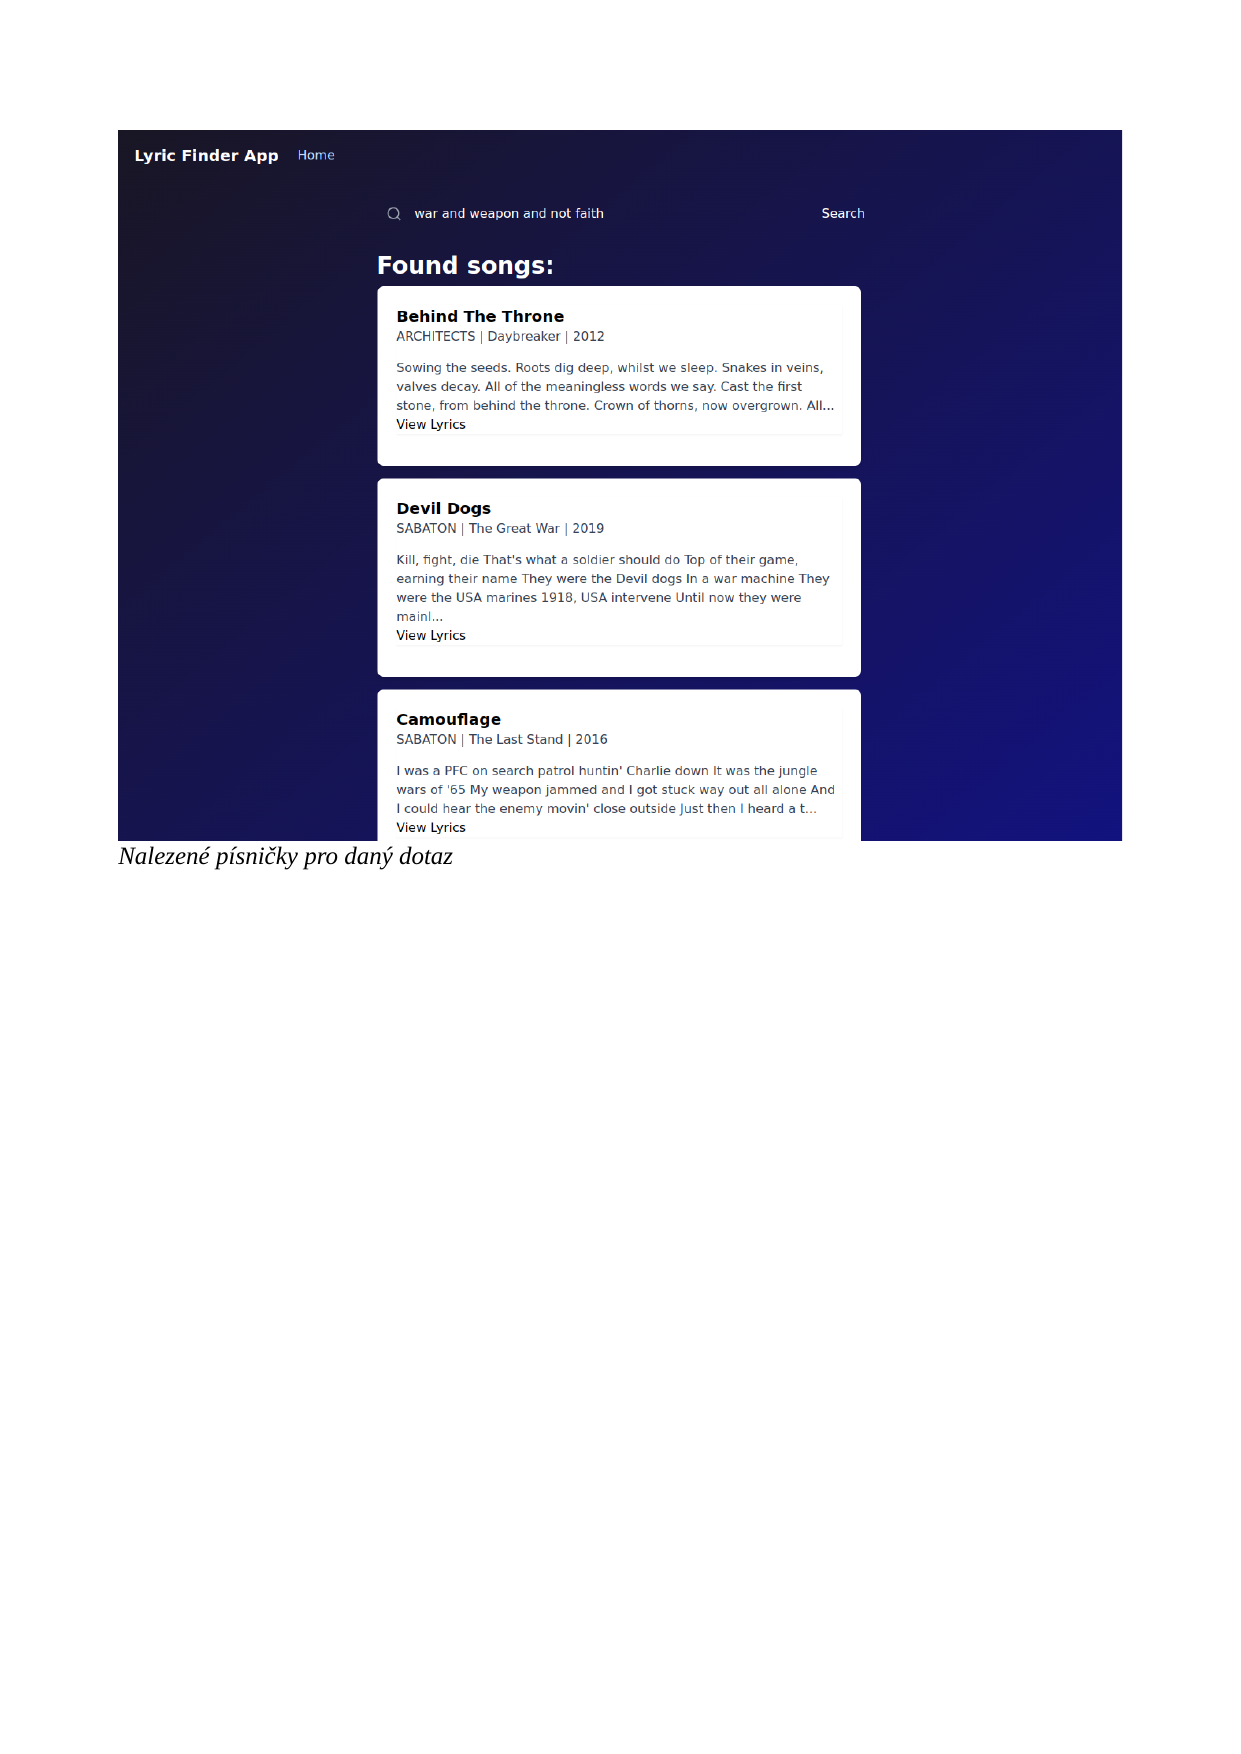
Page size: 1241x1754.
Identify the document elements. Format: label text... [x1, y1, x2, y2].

text Nalezené písničky pro daný dotaz [118, 841, 1122, 870]
picture [118, 130, 1123, 841]
